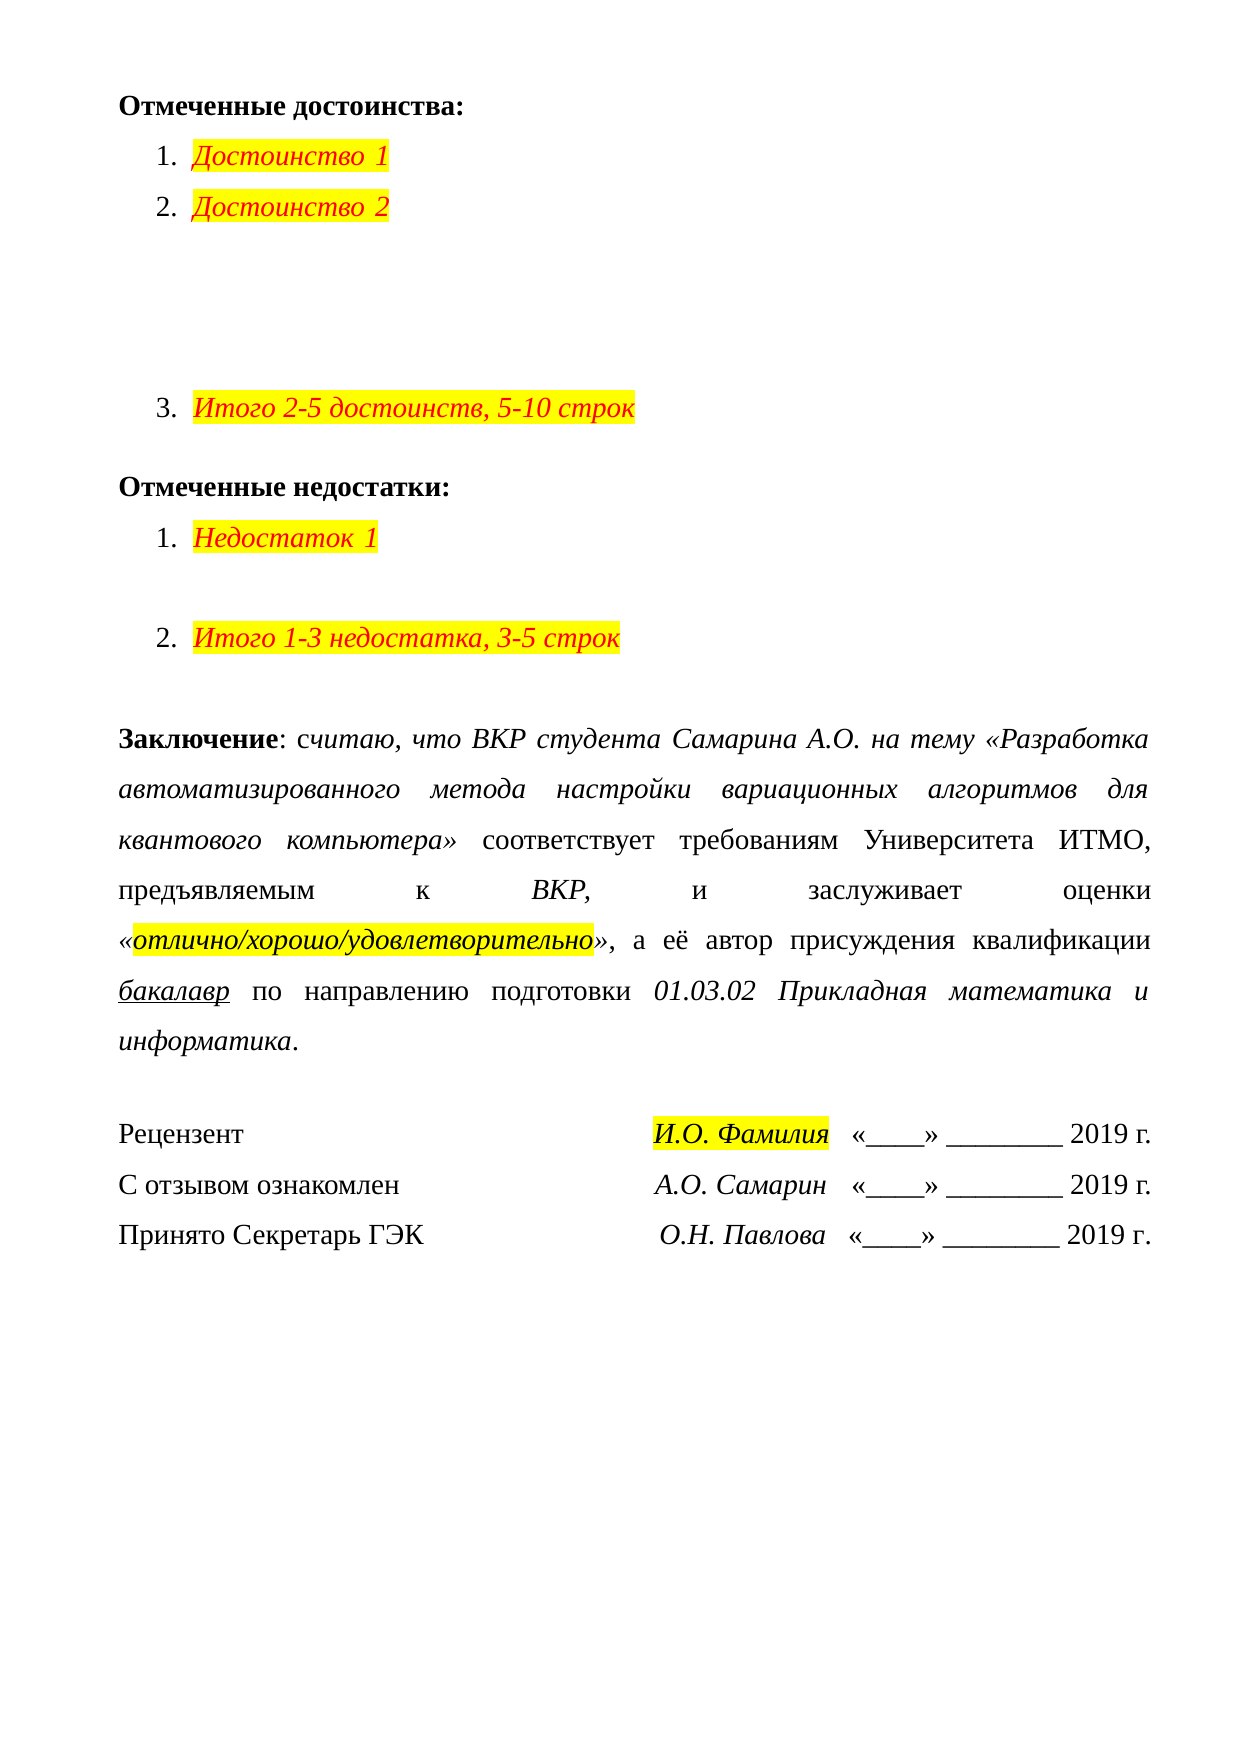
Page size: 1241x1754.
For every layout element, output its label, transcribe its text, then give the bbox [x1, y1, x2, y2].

list Достоинство 2 [156, 189, 1152, 373]
list Достоинство 1 [156, 138, 1152, 172]
list Итого 2-5 достоинств, 5-10 строк [156, 390, 1152, 424]
text Рецензент И.О. Фамилия «____» ________ 2019 г. [118, 1116, 1152, 1150]
list Недостаток 1 [156, 520, 1152, 604]
list Итого 1-3 недостатка, 3-5 строк [156, 621, 1152, 654]
text Отмеченные недостатки: [118, 469, 1152, 503]
text С отзывом ознакомлен А.О. Самарин «____» ________ 2019 г. [118, 1167, 1152, 1200]
text Принято Секретарь ГЭК О.Н. Павлова «____» ________ 2019 г. [118, 1217, 1152, 1251]
text Заключение: cчитаю, что ВКР студента Самарина А.О. на тему «Разработка автоматизированного метода настройки вариационных алгоритмов для квантового компьютера» соответствует требованиям Университета ИТМО, предъявляемым к ВКР, и заслуживает оценки «отлично/хорошо/удовлетворительно», а её автор присуждения квалификации бакалавр по направлению подготовки 01.03.02 Прикладная математика и информатика. [118, 721, 1152, 1057]
text Отмеченные достоинства: [118, 88, 1152, 122]
